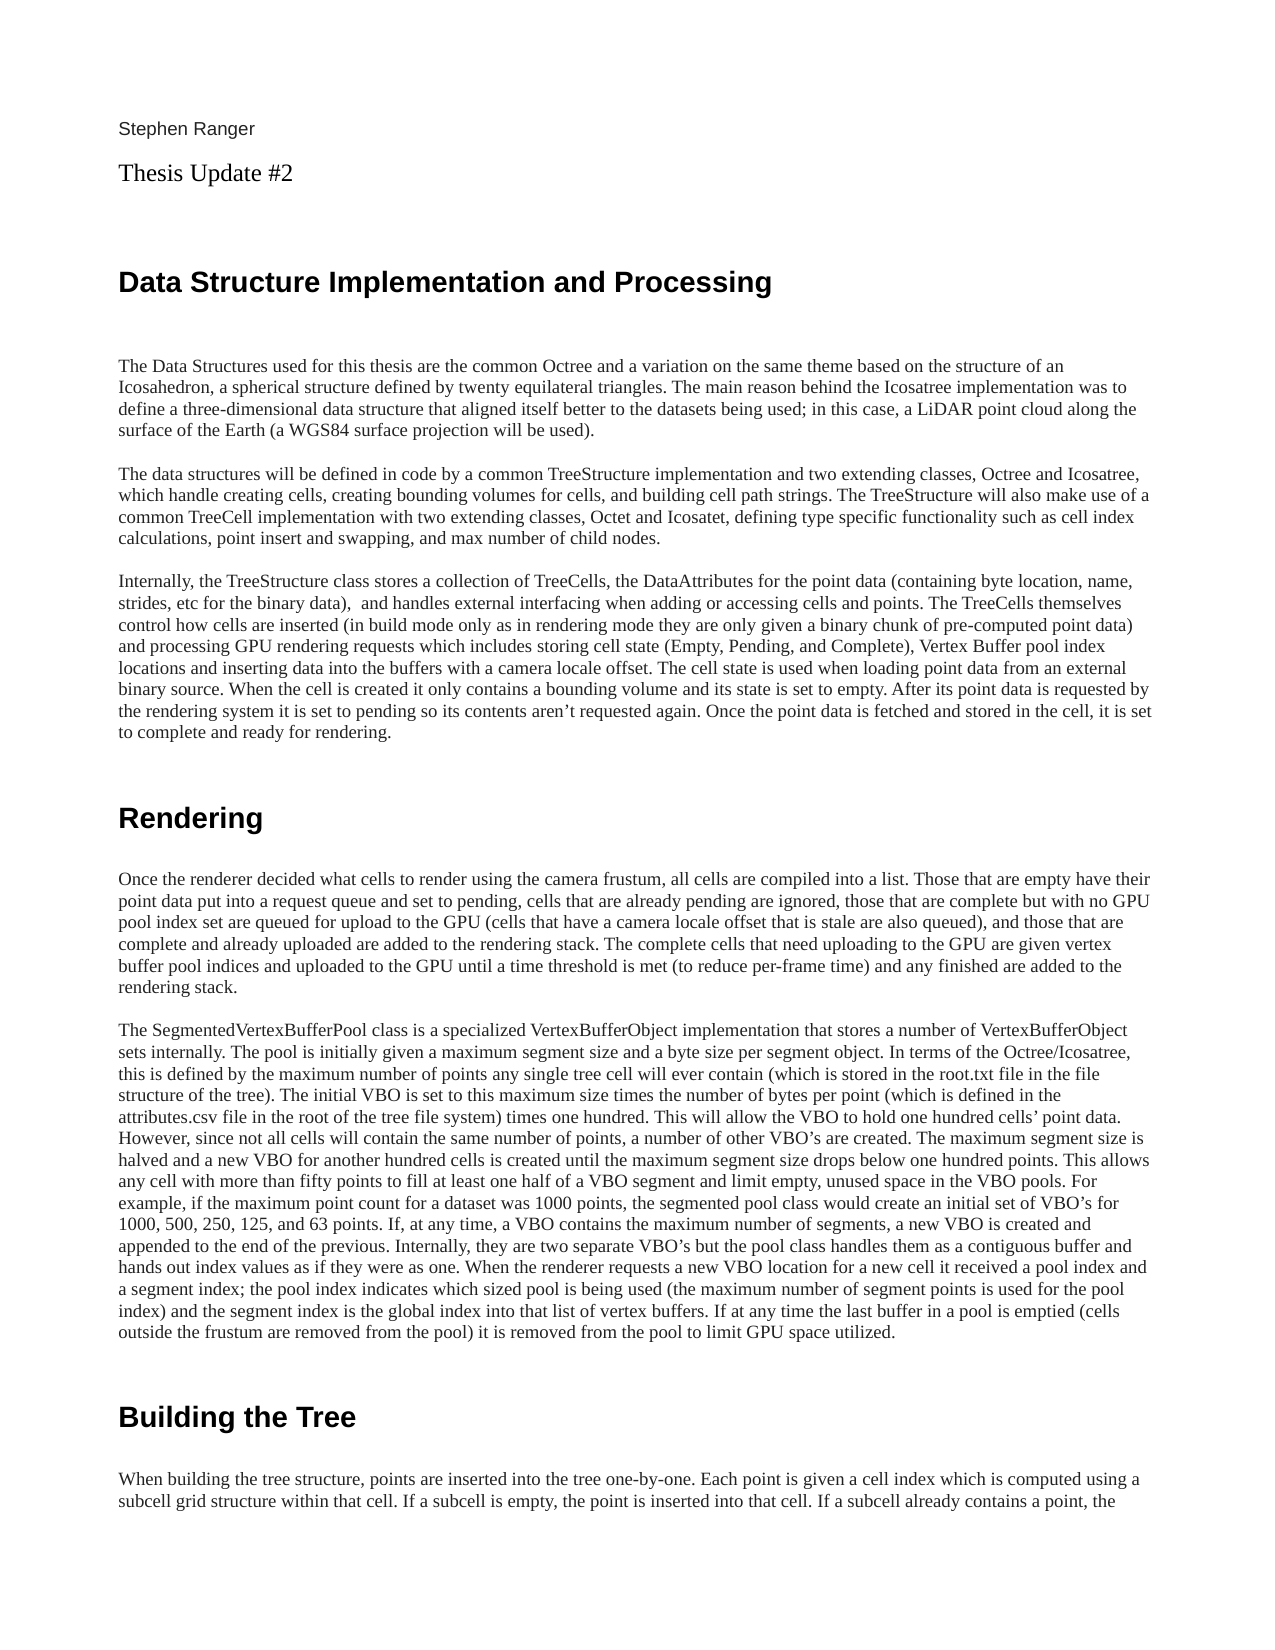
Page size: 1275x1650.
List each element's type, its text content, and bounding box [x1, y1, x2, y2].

text The data structures will be defined in code by a common TreeStructure implementation and two extending classes, Octree and Icosatree, which handle creating cells, creating bounding volumes for cells, and building cell path strings. The TreeStructure will also make use of a common TreeCell implementation with two extending classes, Octet and Icosatet, defining type specific functionality such as cell index calculations, point insert and swapping, and max number of child nodes. [118, 462, 1157, 549]
text Thesis Update #2 [118, 158, 1157, 187]
text Stephen Ranger [118, 118, 1157, 140]
subtitle Data Structure Implementation and Processing [118, 265, 1157, 299]
text When building the tree structure, points are inserted into the tree one-by-one. Each point is given a cell index which is computed using a subcell grid structure within that cell. If a subcell is empty, the point is inserted into that cell. If a subcell already contains a point, the [118, 1468, 1157, 1511]
text The SegmentedVertexBufferPool class is a specialized VertexBufferObject implementation that stores a number of VertexBufferObject sets internally. The pool is initially given a maximum segment size and a byte size per segment object. In terms of the Octree/Icosatree, this is defined by the maximum number of points any single tree cell will ever contain (which is stored in the root.txt file in the file structure of the tree). The initial VBO is set to this maximum size times the number of bytes per point (which is defined in the attributes.csv file in the root of the tree file system) times one hundred. This will allow the VBO to hold one hundred cells’ point data. However, since not all cells will contain the same number of points, a number of other VBO’s are created. The maximum segment size is halved and a new VBO for another hundred cells is created until the maximum segment size drops below one hundred points. This allows any cell with more than fifty points to fill at least one half of a VBO segment and limit empty, unused space in the VBO pools. For example, if the maximum point count for a dataset was 1000 points, the segmented pool class would create an initial set of VBO’s for 1000, 500, 250, 125, and 63 points. If, at any time, a VBO contains the maximum number of segments, a new VBO is created and appended to the end of the previous. Internally, they are two separate VBO’s but the pool class handles them as a contiguous buffer and hands out index values as if they were as one. When the renderer requests a new VBO location for a new cell it received a pool index and a segment index; the pool index indicates which sized pool is being used (the maximum number of segment points is used for the pool index) and the segment index is the global index into that list of vertex buffers. If at any time the last buffer in a pool is emptied (cells outside the frustum are removed from the pool) it is removed from the pool to limit GPU space utilized. [118, 1019, 1157, 1343]
text The Data Structures used for this thesis are the common Octree and a variation on the same theme based on the structure of an Icosahedron, a spherical structure defined by twenty equilateral triangles. The main reason behind the Icosatree implementation was to define a three-dimensional data structure that aligned itself better to the datasets being used; in this case, a LiDAR point cloud along the surface of the Earth (a WGS84 surface projection will be used). [118, 355, 1157, 441]
text Once the renderer decided what cells to render using the camera frustum, all cells are compiled into a list. Those that are empty have their point data put into a request queue and set to pending, cells that are already pending are ignored, those that are complete but with no GPU pool index set are queued for upload to the GPU (cells that have a camera locale offset that is stale are also queued), and those that are complete and already uploaded are added to the rendering stack. The complete cells that need uploading to the GPU are given vertex buffer pool indices and uploaded to the GPU until a time threshold is met (to reduce per-frame time) and any finished are added to the rendering stack. [118, 868, 1157, 998]
subtitle Rendering [118, 801, 1157, 834]
subtitle Building the Tree [118, 1400, 1157, 1434]
text Internally, the TreeStructure class stores a collection of TreeCells, the DataAttributes for the point data (containing byte location, name, strides, etc for the binary data), and handles external interfacing when adding or accessing cells and points. The TreeCells themselves control how cells are inserted (in build mode only as in rendering mode they are only given a binary chunk of pre-computed point data) and processing GPU rendering requests which includes storing cell state (Empty, Pending, and Complete), Vertex Buffer pool index locations and inserting data into the buffers with a camera locale offset. The cell state is used when loading point data from an external binary source. When the cell is created it only contains a bounding volume and its state is set to empty. After its point data is requested by the rendering system it is set to pending so its contents aren’t requested again. Once the point data is fetched and stored in the cell, it is set to complete and ready for rendering. [118, 570, 1157, 743]
